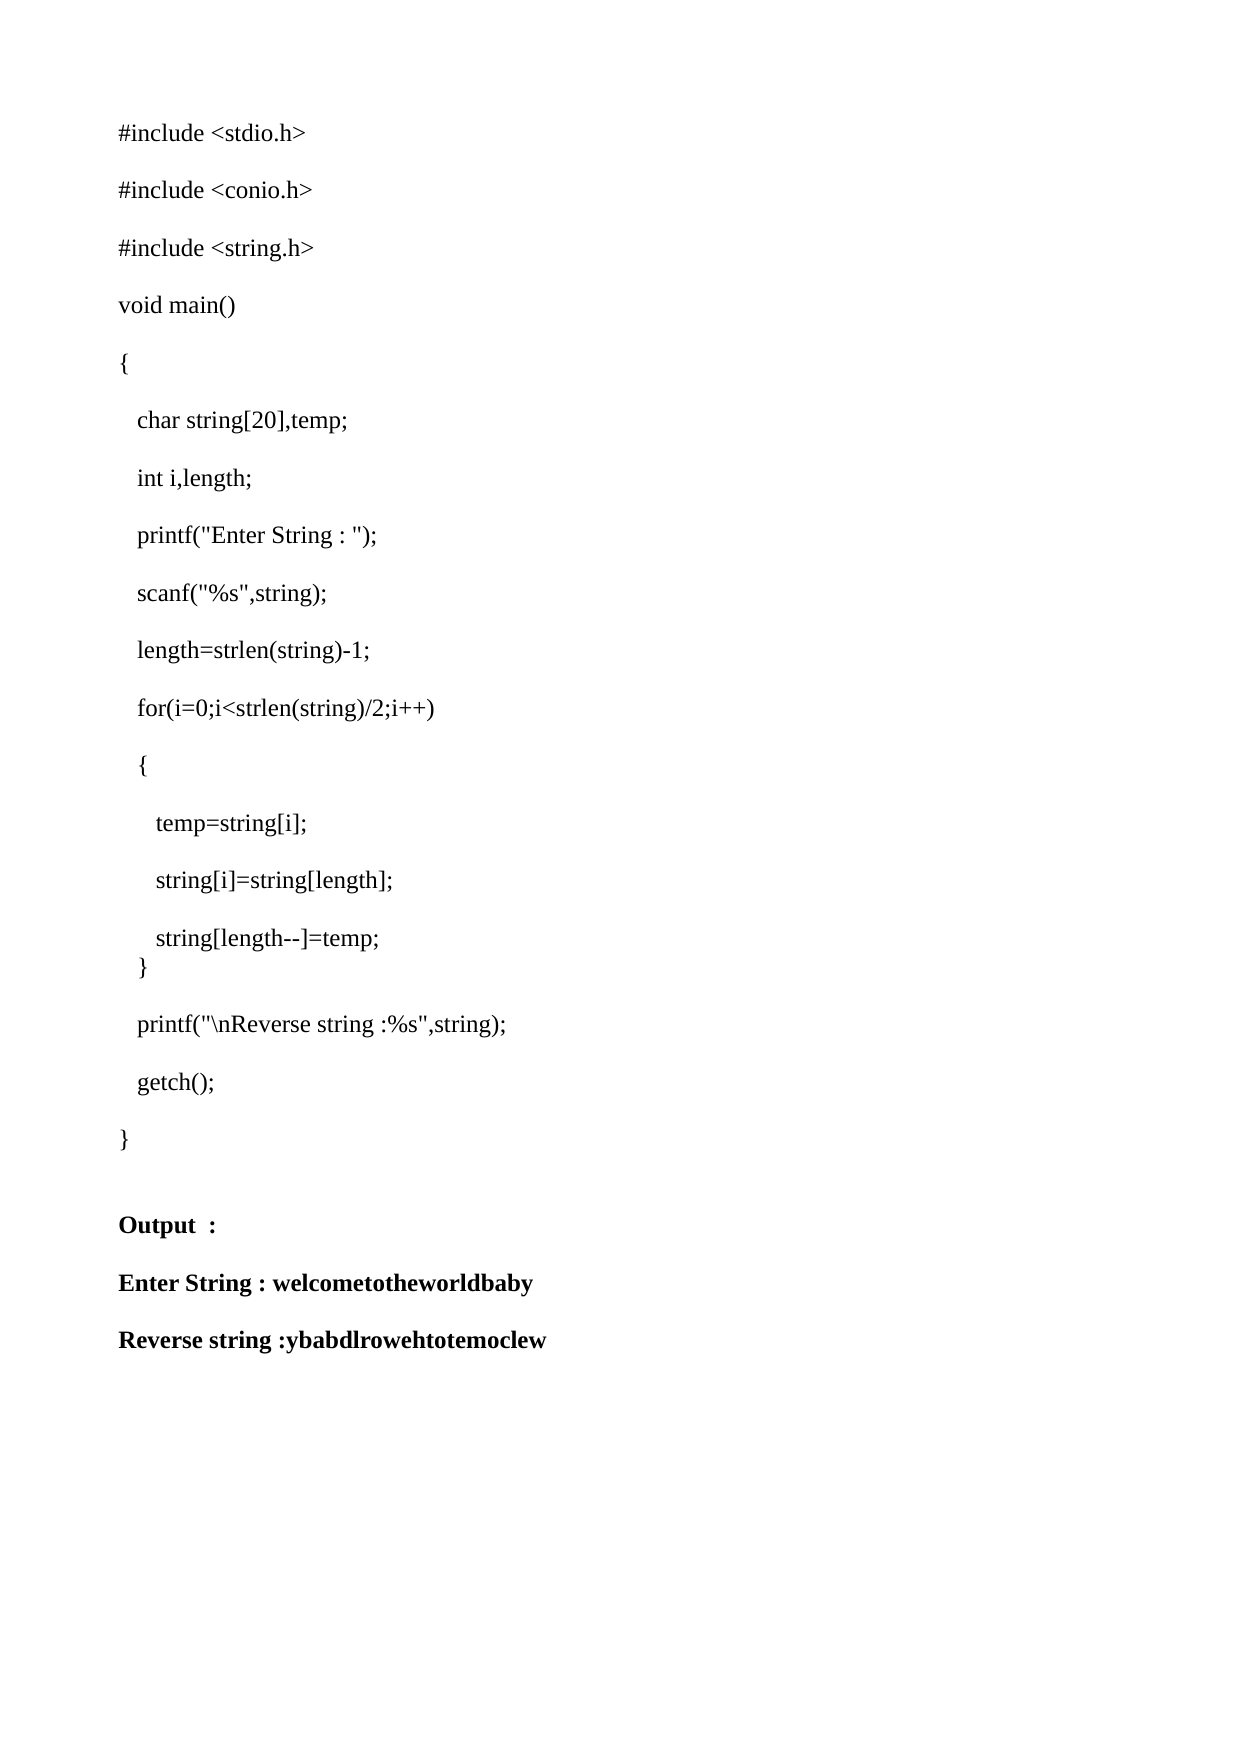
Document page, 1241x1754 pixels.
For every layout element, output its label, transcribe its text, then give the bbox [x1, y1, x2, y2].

text { [118, 751, 1122, 779]
text Reverse string :ybabdlrowehtotemoclew [118, 1326, 1122, 1354]
text int i,length; [118, 463, 1122, 492]
text #include <string.h> [118, 233, 1122, 262]
text #include <stdio.h> [118, 118, 1122, 147]
text } [118, 952, 1122, 981]
text printf("\nReverse string :%s",string); [118, 1009, 1122, 1038]
text #include <conio.h> [118, 176, 1122, 204]
text string[length--]=temp; [118, 923, 1122, 952]
text char string[20],temp; [118, 406, 1122, 434]
text for(i=0;i<strlen(string)/2;i++) [118, 693, 1122, 722]
text Output : [118, 1211, 1122, 1239]
text void main() [118, 291, 1122, 319]
text length=strlen(string)-1; [118, 636, 1122, 664]
text temp=string[i]; [118, 808, 1122, 837]
text scanf("%s",string); [118, 578, 1122, 607]
text } [118, 1124, 1122, 1153]
text Enter String : welcometotheworldbaby [118, 1268, 1122, 1297]
text getch(); [118, 1067, 1122, 1096]
text printf("Enter String : "); [118, 521, 1122, 549]
text { [118, 348, 1122, 377]
text string[i]=string[length]; [118, 866, 1122, 894]
